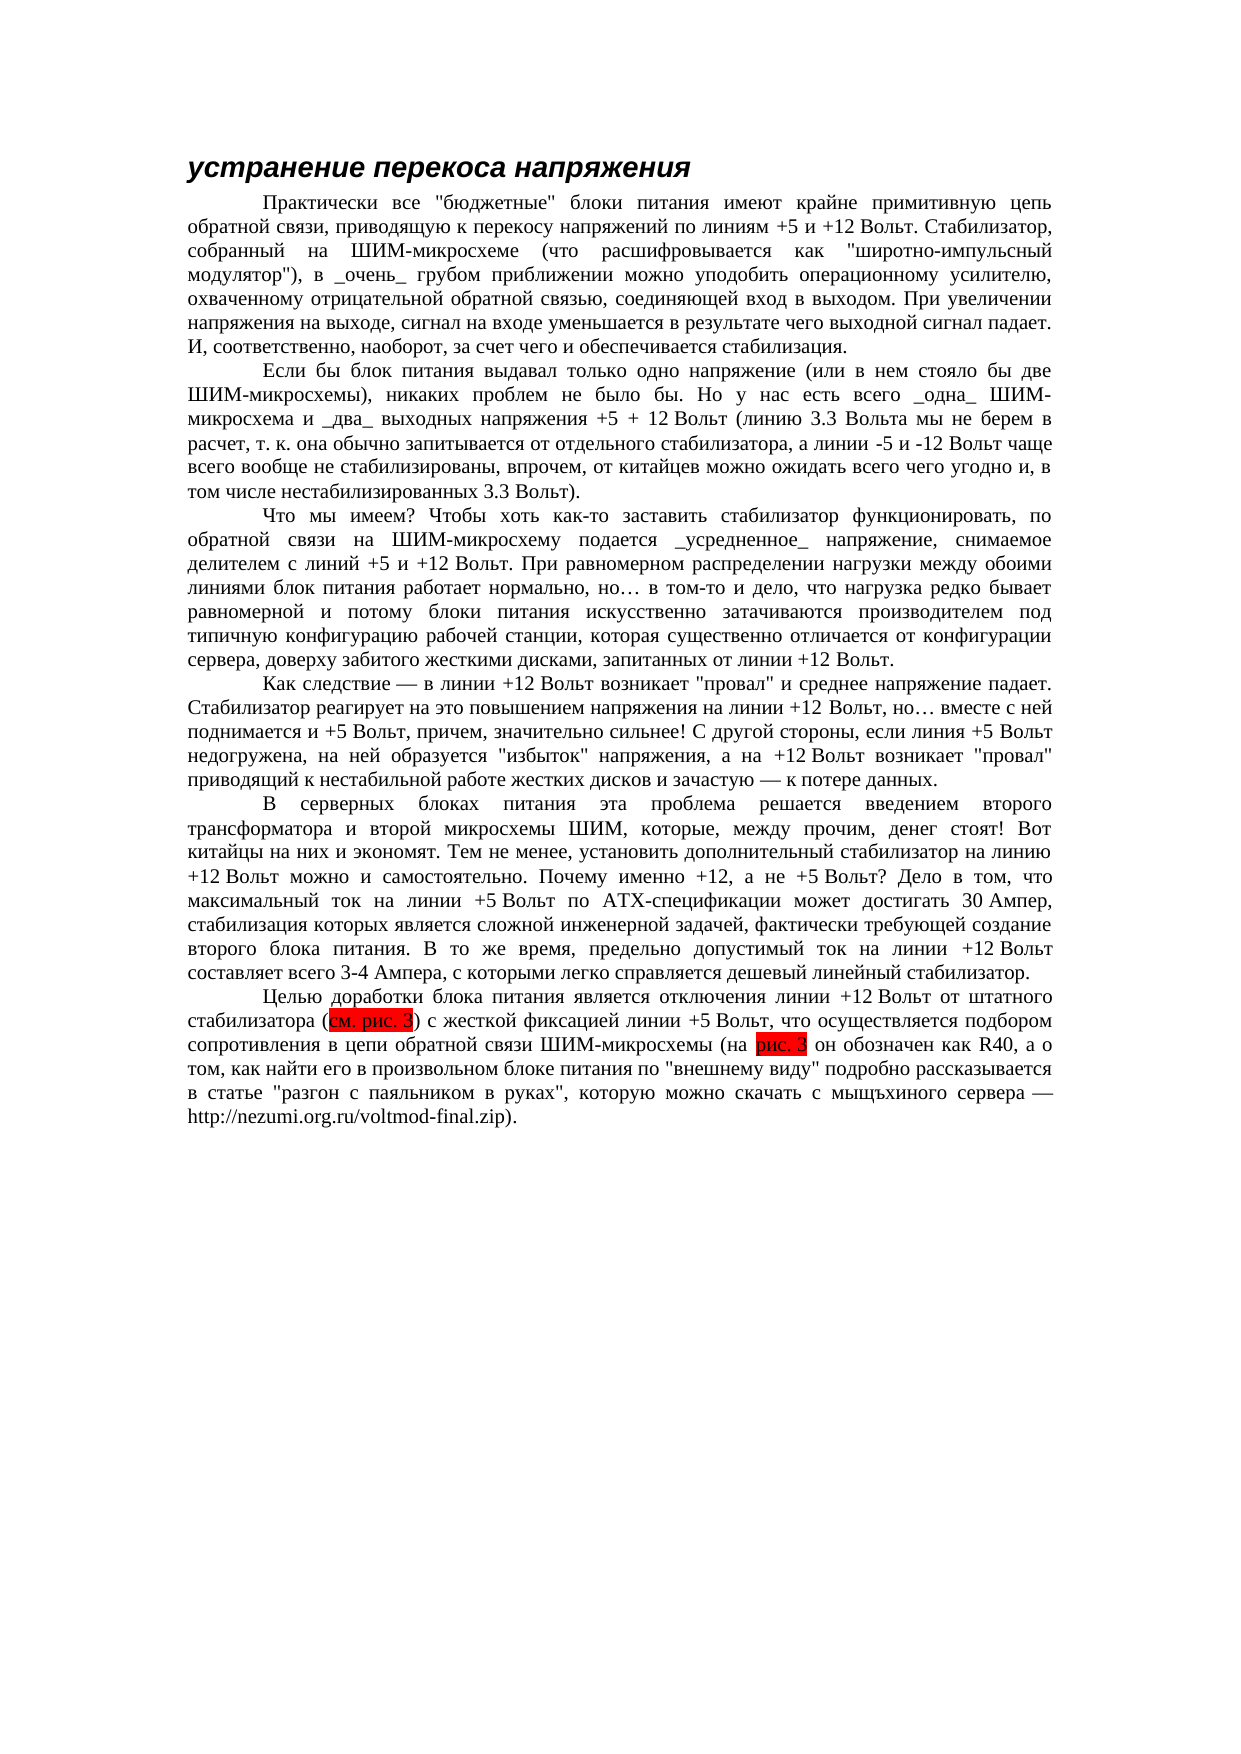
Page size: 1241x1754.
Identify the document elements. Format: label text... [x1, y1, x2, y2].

text Если бы блок питания выдавал только одно напряжение (или в нем стояло бы две ШИМ-микросхемы), никаких проблем не было бы. Но у нас есть всего _одна_ ШИМ-микросхема и _два_ выходных напряжения +5 + 12 Вольт (линию 3.3 Вольта мы не берем в расчет, т. к. она обычно запитывается от отдельного стабилизатора, а линии -5 и -12 Вольт чаще всего вообще не стабилизированы, впрочем, от китайцев можно ожидать всего чего угодно и, в том числе нестабилизированных 3.3 Вольт). [187, 358, 1053, 503]
text Целью доработки блока питания является отключения линии +12 Вольт от штатного стабилизатора (см. рис. 3) с жесткой фиксацией линии +5 Вольт, что осуществляется подбором сопротивления в цепи обратной связи ШИМ-микросхемы (на рис. 3 он обозначен как R40, а о том, как найти его в произвольном блоке питания по "внешнему виду" подробно рассказывается в статье "разгон с паяльником в руках", которую можно скачать с мыщъхиного сервера — http://nezumi.org.ru/voltmod-final.zip). [187, 984, 1053, 1128]
text В серверных блоках питания эта проблема решается введением второго трансформатора и второй микросхемы ШИМ, которые, между прочим, денег стоят! Вот китайцы на них и экономят. Тем не менее, установить дополнительный стабилизатор на линию +12 Вольт можно и самостоятельно. Почему именно +12, а не +5 Вольт? Дело в том, что максимальный ток на линии +5 Вольт по ATX-спецификации может достигать 30 Ампер, стабилизация которых является сложной инженерной задачей, фактически требующей создание второго блока питания. В то же время, предельно допустимый ток на линии +12 Вольт составляет всего 3-4 Ампера, с которыми легко справляется дешевый линейный стабилизатор. [187, 791, 1053, 984]
subtitle устранение перекоса напряжения [187, 150, 1053, 183]
text Практически все "бюджетные" блоки питания имеют крайне примитивную цепь обратной связи, приводящую к перекосу напряжений по линиям +5 и +12 Вольт. Стабилизатор, собранный на ШИМ-микросхеме (что расшифровывается как "широтно-импульсный модулятор"), в _очень_ грубом приближении можно уподобить операционному усилителю, охваченному отрицательной обратной связью, соединяющей вход в выходом. При увеличении напряжения на выходе, сигнал на входе уменьшается в результате чего выходной сигнал падает. И, соответственно, наоборот, за счет чего и обеспечивается стабилизация. [187, 190, 1053, 358]
text Что мы имеем? Чтобы хоть как-то заставить стабилизатор функционировать, по обратной связи на ШИМ-микросхему подается _усредненное_ напряжение, снимаемое делителем с линий +5 и +12 Вольт. При равномерном распределении нагрузки между обоими линиями блок питания работает нормально, но… в том-то и дело, что нагрузка редко бывает равномерной и потому блоки питания искусственно затачиваются производителем под типичную конфигурацию рабочей станции, которая существенно отличается от конфигурации сервера, доверху забитого жесткими дисками, запитанных от линии +12 Вольт. [187, 503, 1053, 671]
text Как следствие — в линии +12 Вольт возникает "провал" и среднее напряжение падает. Стабилизатор реагирует на это повышением напряжения на линии +12 Вольт, но… вместе с ней поднимается и +5 Вольт, причем, значительно сильнее! С другой стороны, если линия +5 Вольт недогружена, на ней образуется "избыток" напряжения, а на +12 Вольт возникает "провал" приводящий к нестабильной работе жестких дисков и зачастую — к потере данных. [187, 671, 1053, 791]
